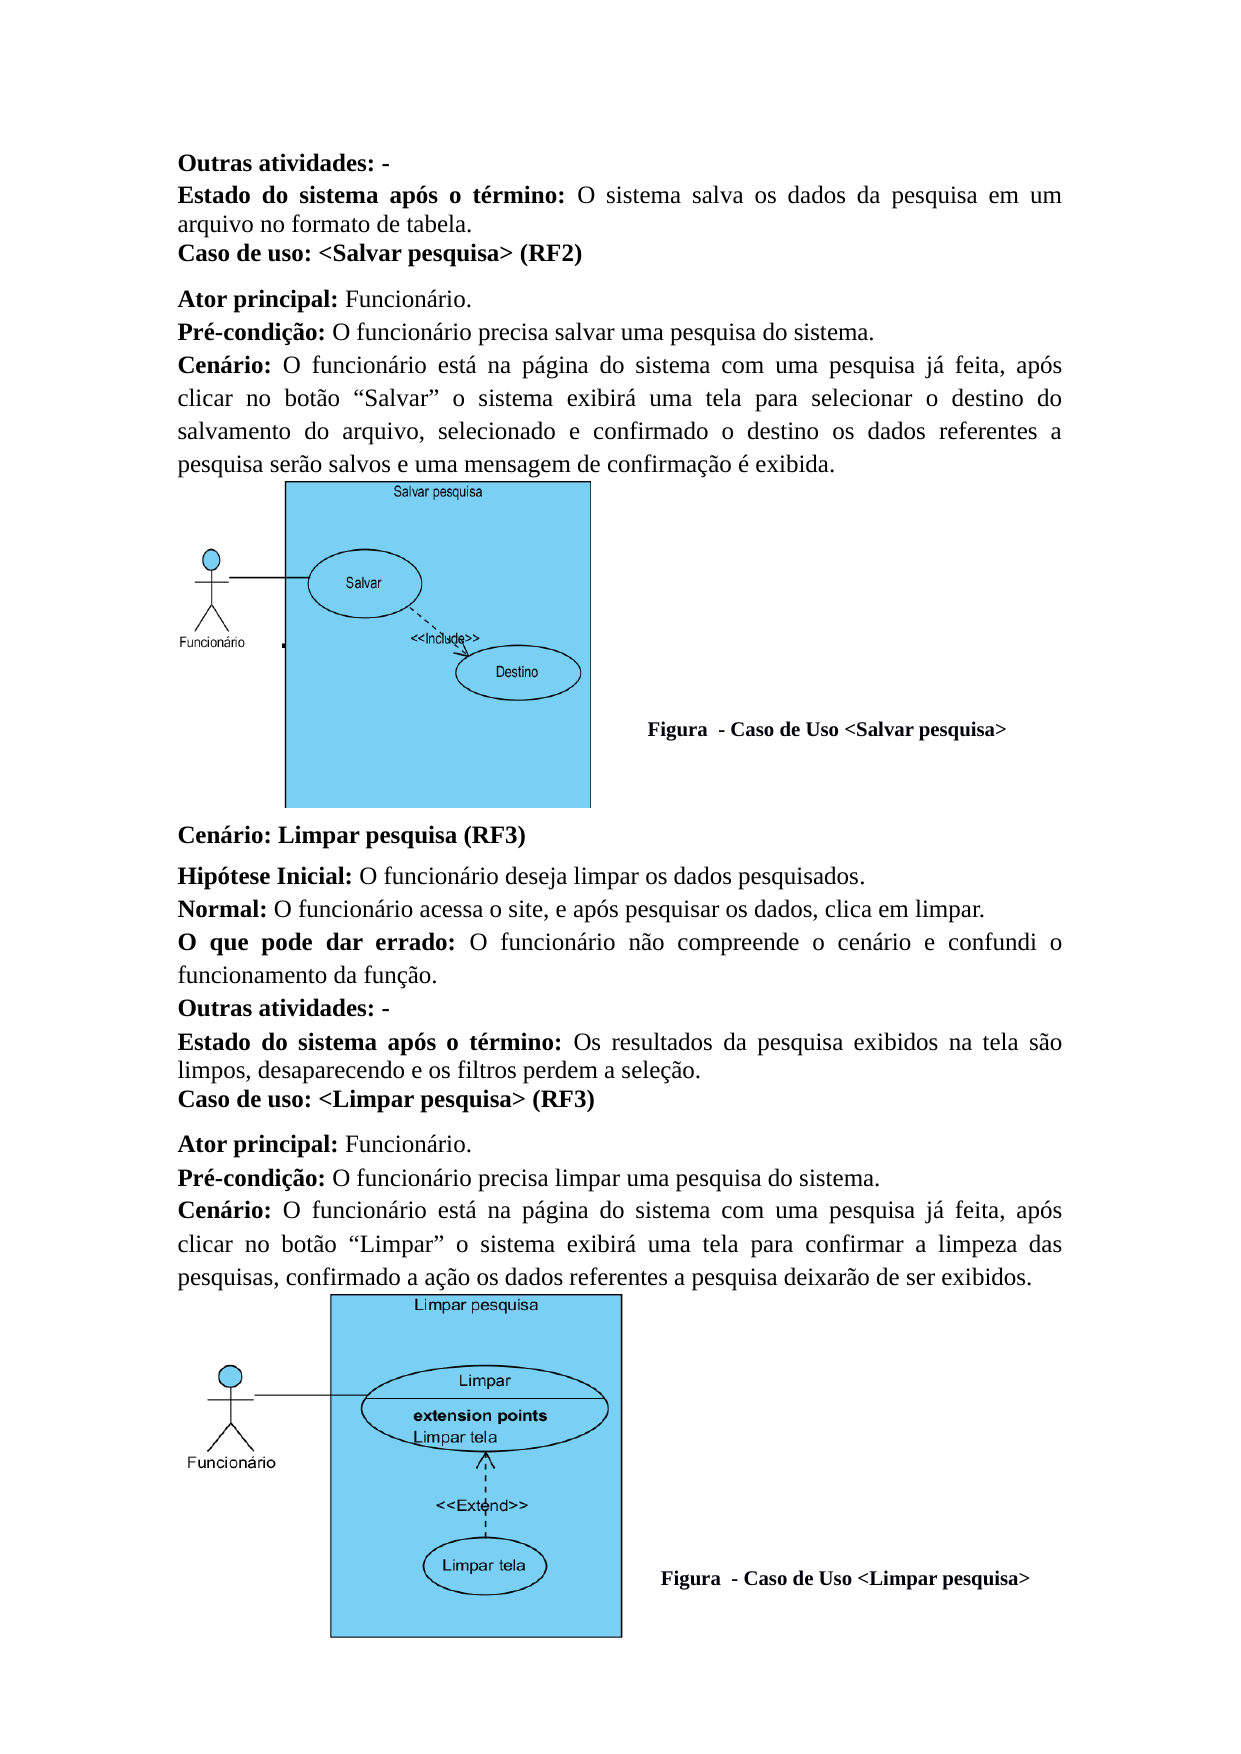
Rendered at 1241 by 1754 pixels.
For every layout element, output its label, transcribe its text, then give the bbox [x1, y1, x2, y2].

text Caso de uso: <Limpar pesquisa> (RF3) [177, 1084, 1063, 1113]
text O que pode dar errado: O funcionário não compreende o cenário e confundi o funcionamento da função. [177, 927, 1063, 989]
text Cenário: O funcionário está na página do sistema com uma pesquisa já feita, após clicar no botão “Limpar” o sistema exibirá uma tela para confirmar a limpeza das pesquisas, confirmado a ação os dados referentes a pesquisa deixarão de ser exibidos. [177, 1196, 1063, 1290]
text Outras atividades: - [177, 993, 1063, 1022]
text Figura - Caso de Uso <Limpar pesquisa> [626, 1566, 1063, 1590]
text Cenário: Limpar pesquisa (RF3) [177, 820, 1063, 849]
text Estado do sistema após o término: Os resultados da pesquisa exibidos na tela são limpos, desaparecendo e os filtros perdem a seleção. [177, 1027, 1063, 1084]
text Pré-condição: O funcionário precisa salvar uma pesquisa do sistema. [177, 317, 1063, 345]
text Hipótese Inicial: O funcionário deseja limpar os dados pesquisados. [177, 861, 1063, 890]
text Ator principal: Funcionário. [177, 1129, 1063, 1158]
text Pré-condição: O funcionário precisa limpar uma pesquisa do sistema. [177, 1163, 1063, 1191]
text Figura - Caso de Uso <Salvar pesquisa> [592, 717, 1063, 741]
text Estado do sistema após o término: O sistema salva os dados da pesquisa em um arquivo no formato de tabela. [177, 181, 1063, 238]
text Cenário: O funcionário está na página do sistema com uma pesquisa já feita, após clicar no botão “Salvar” o sistema exibirá uma tela para selecionar o destino do salvamento do arquivo, selecionado e confirmado o destino os dados referentes a pesquisa serão salvos e uma mensagem de confirmação é exibida. [177, 350, 1063, 477]
text Ator principal: Funcionário. [177, 284, 1063, 312]
text Outras atividades: - [177, 148, 1063, 176]
text Caso de uso: <Salvar pesquisa> (RF2) [177, 238, 1063, 267]
text Normal: O funcionário acessa o site, e após pesquisar os dados, clica em limpar. [177, 894, 1063, 923]
